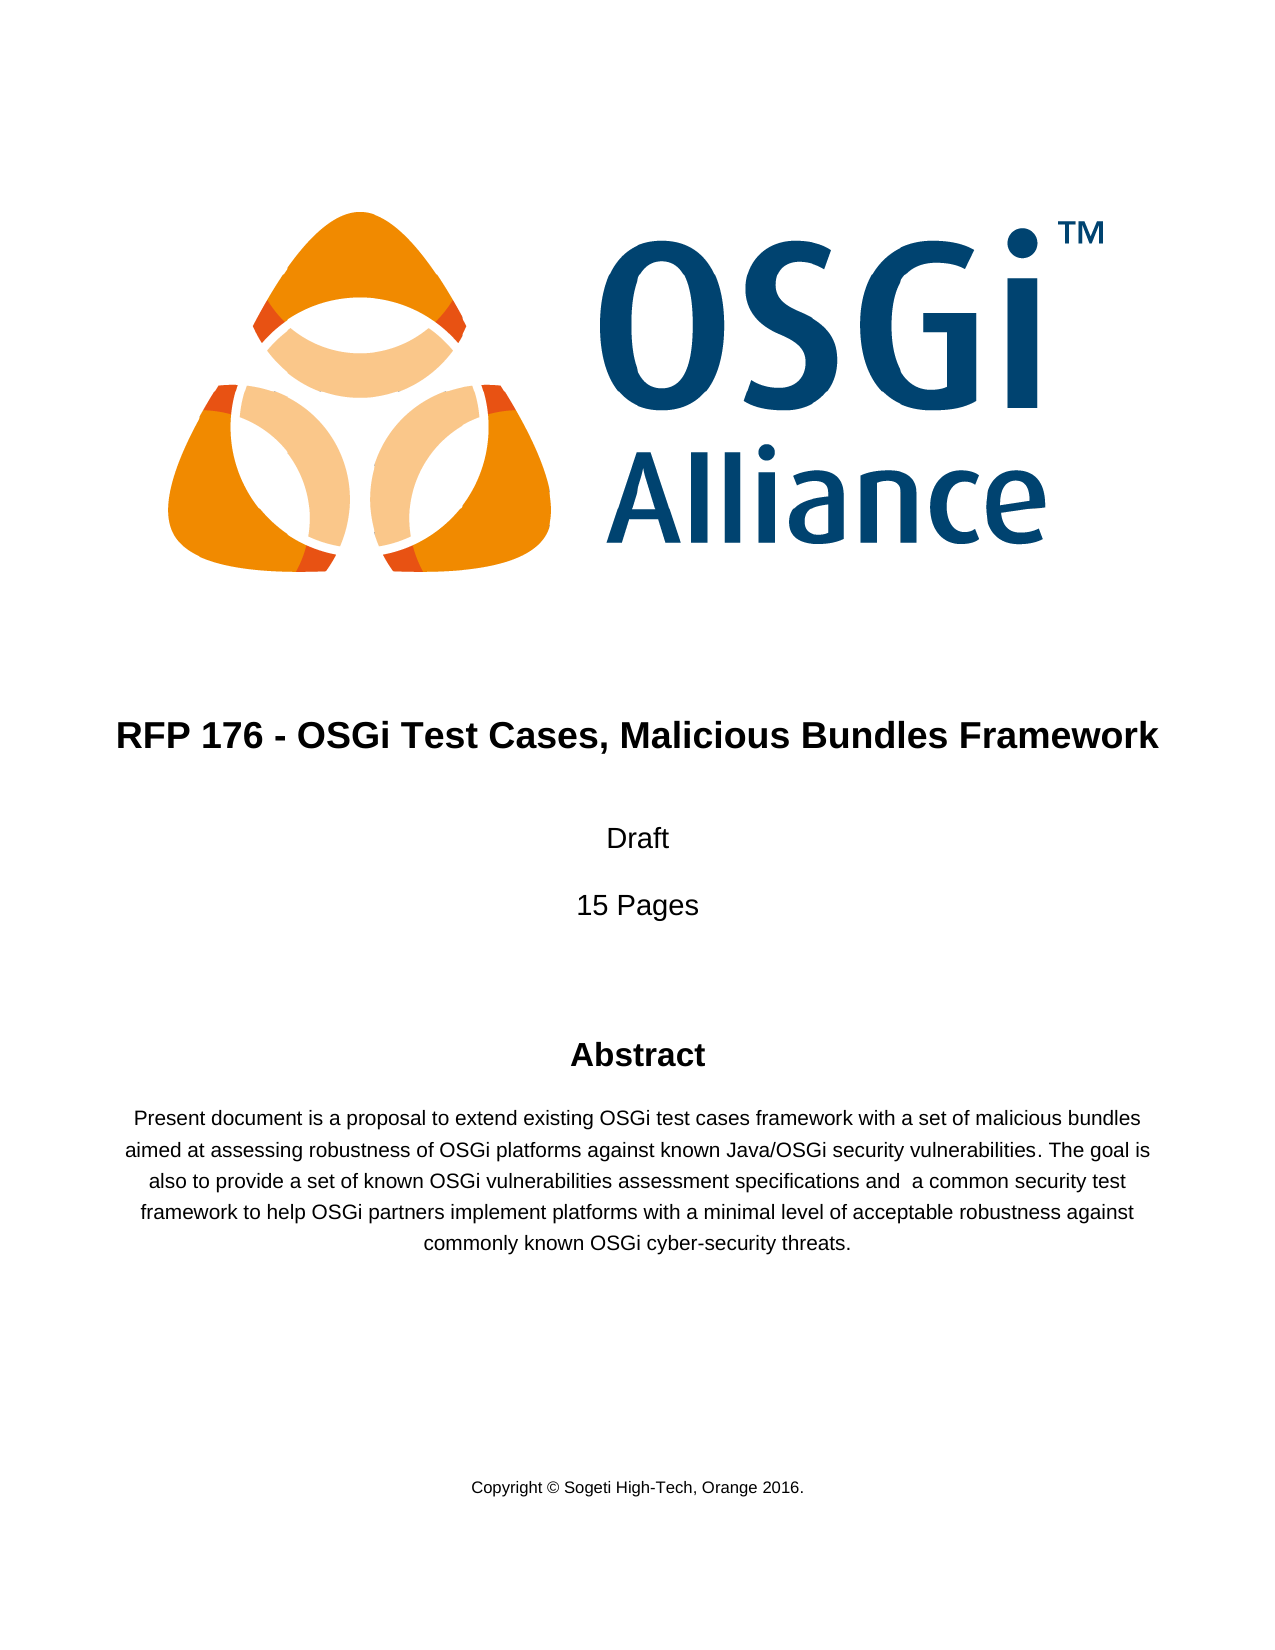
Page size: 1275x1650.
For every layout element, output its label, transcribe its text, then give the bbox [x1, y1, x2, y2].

picture [112, 158, 1163, 626]
text Abstract [112, 1036, 1162, 1074]
title RFP 176 - OSGi Test Cases, Malicious Bundles Framework [112, 714, 1162, 757]
title Draft 16 Pages [112, 821, 1162, 922]
text Present document is a proposal to extend existing OSGi test cases framework with a set of malicious bundles aimed at assessing robustness of OSGi platforms against known Java/OSGi security vulnerabilities. The goal is also to provide a set of known OSGi vulnerabilities assessment specifications and a common security test framework to help OSGi partners implement platforms with a minimal level of acceptable robustness against commonly known OSGi cyber-security threats. [112, 1099, 1162, 1255]
